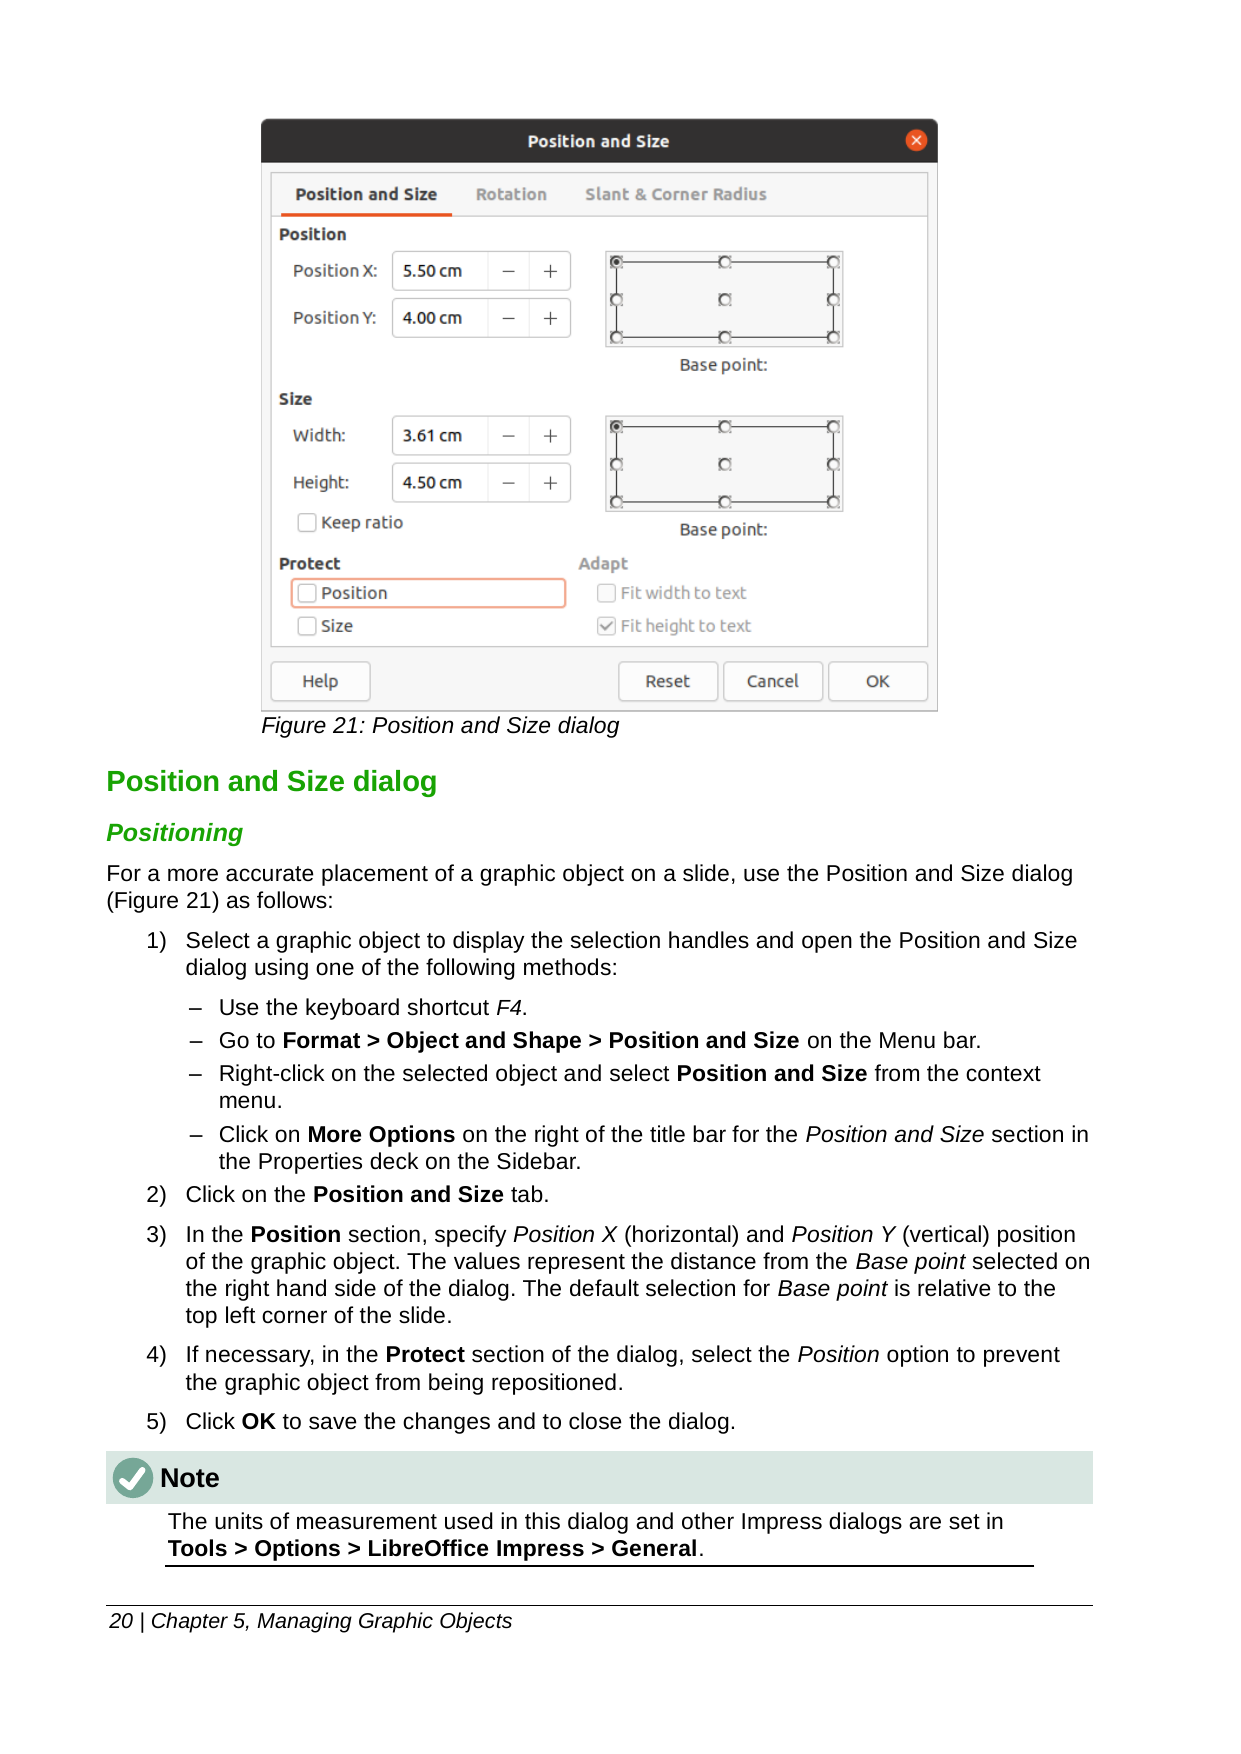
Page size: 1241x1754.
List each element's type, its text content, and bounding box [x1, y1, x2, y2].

text For a more accurate placement of a graphic object on a slide, use the Position and Size dialog (Figure 21) as follows: [106, 859, 1093, 914]
list Go to Format > Object and Shape > Position and Size on the Menu bar. [189, 1026, 1093, 1053]
text Figure 21: Position and Size dialog [261, 712, 938, 739]
list Click on the Position and Size tab. [167, 1180, 1093, 1207]
list Select a graphic object to display the selection handles and open the Position and Size dialog using one of the following methods: [167, 926, 1093, 980]
list In the Position section, specify Position X (horizontal) and Position Y (vertical) position of the graphic object. The values represent the distance from the Base point selected on the right hand side of the dialog. The default selection for Base point is relative to the top left corner of the slide. [167, 1220, 1093, 1328]
picture [261, 118, 938, 712]
subtitle Positioning [106, 818, 1093, 847]
subtitle Position and Size dialog [106, 764, 1093, 797]
list Click on More Options on the right of the title bar for the Position and Size section in the Properties deck on the Sidebar. [189, 1120, 1093, 1174]
list Right-click on the selected object and select Position and Size from the context menu. [189, 1059, 1093, 1114]
list If necessary, in the Protect section of the dialog, select the Position option to prevent the graphic object from being repositioned. [167, 1341, 1093, 1395]
subtitle Note [106, 1451, 1093, 1504]
list Use the keyboard shortcut F4. [189, 993, 1093, 1020]
text The units of measurement used in this dialog and other Impress dialogs are set in Tools > Options > LibreOffice Impress > General. [164, 1504, 1034, 1567]
list Click OK to save the changes and to close the dialog. [167, 1407, 1093, 1434]
